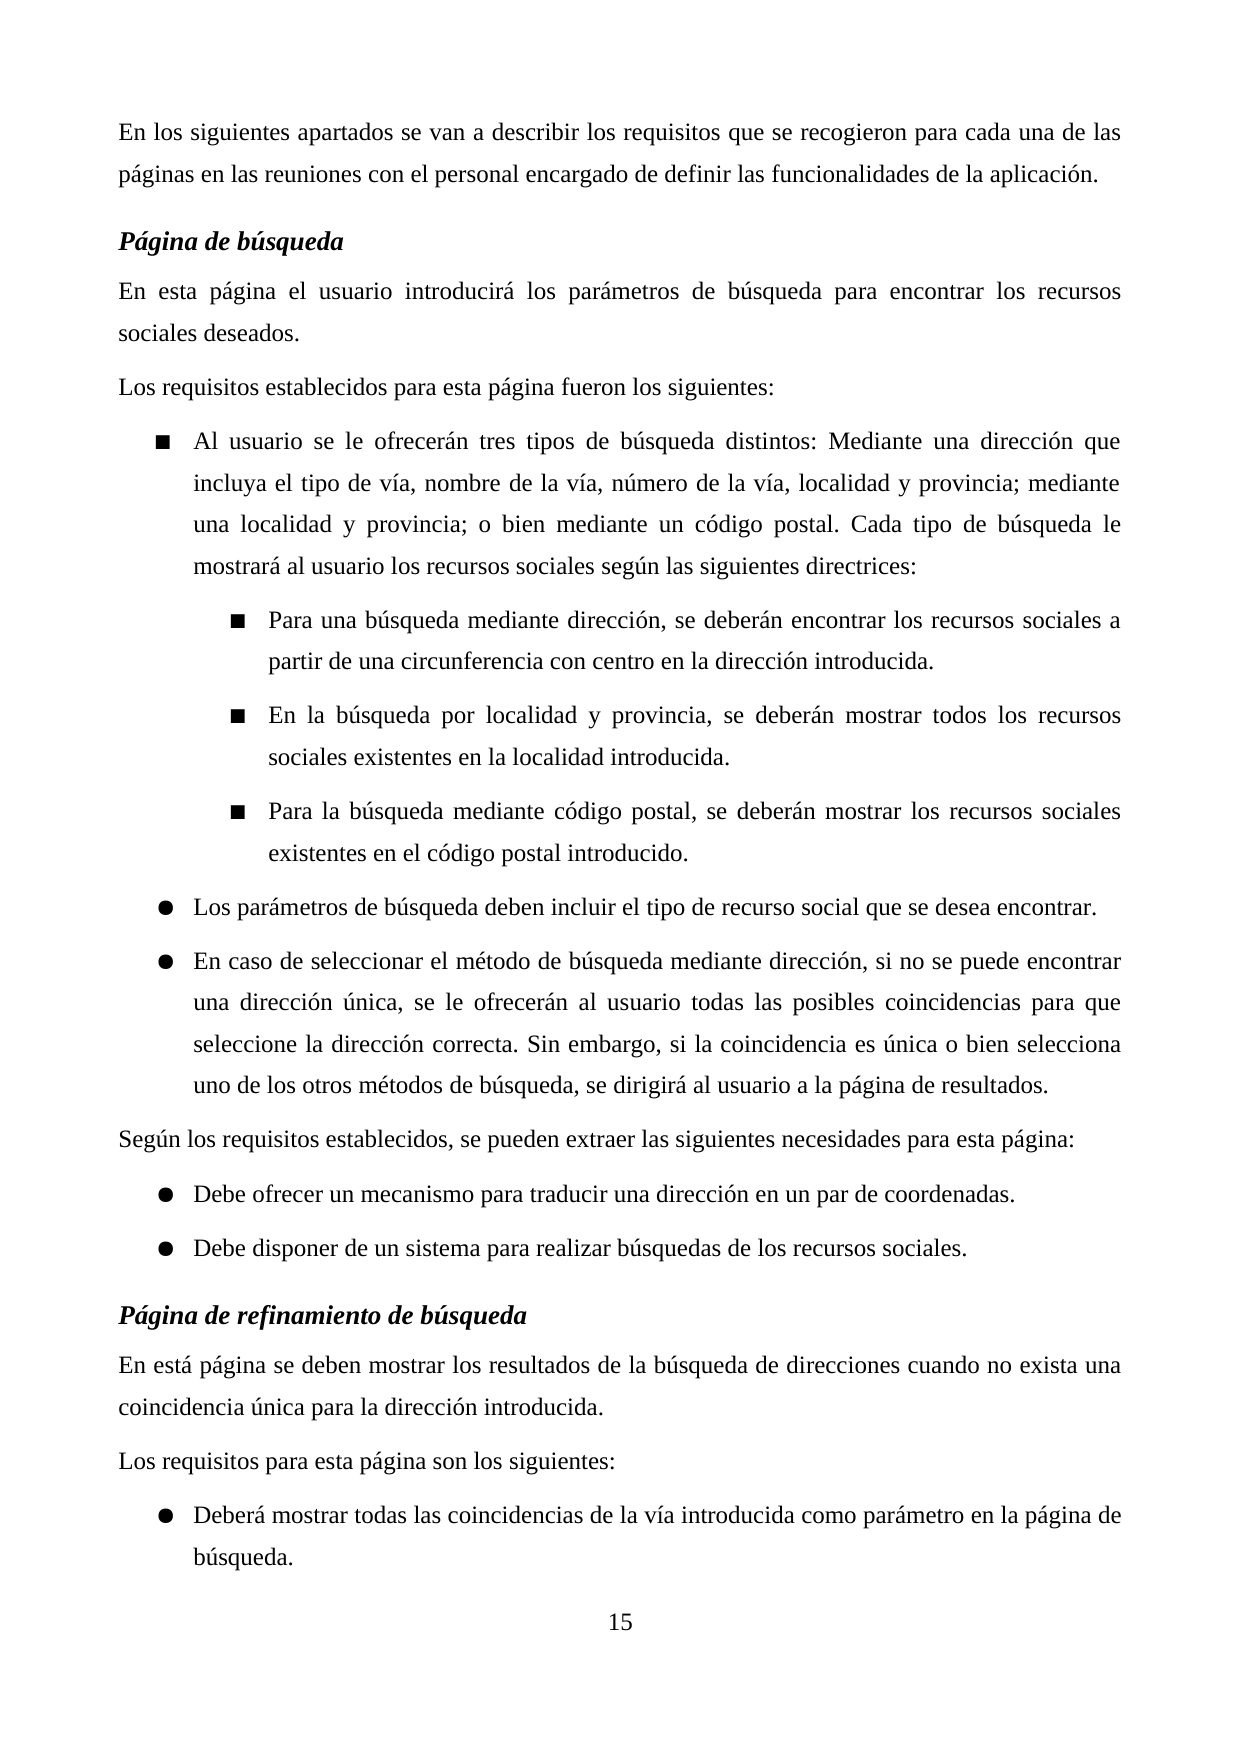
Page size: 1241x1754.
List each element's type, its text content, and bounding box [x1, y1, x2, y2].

subtitle Los parámetros de búsqueda deben incluir el tipo de recurso social que se desea encontrar. [156, 893, 1122, 921]
subtitle En esta página el usuario introducirá los parámetros de búsqueda para encontrar los recursos sociales deseados. [118, 277, 1122, 347]
subtitle Deberá mostrar todas las coincidencias de la vía introducida como parámetro en la página de búsqueda. [156, 1501, 1122, 1571]
subtitle Los requisitos para esta página son los siguientes: [118, 1447, 1122, 1475]
subtitle Debe disponer de un sistema para realizar búsquedas de los recursos sociales. [156, 1234, 1122, 1261]
subtitle En los siguientes apartados se van a describir los requisitos que se recogieron para cada una de las páginas en las reuniones con el personal encargado de definir las funcionalidades de la aplicación. [118, 118, 1122, 187]
subtitle Debe ofrecer un mecanismo para traducir una dirección en un par de coordenadas. [156, 1180, 1122, 1207]
subtitle En caso de seleccionar el método de búsqueda mediante dirección, si no se puede encontrar una dirección única, se le ofrecerán al usuario todas las posibles coincidencias para que seleccione la dirección correcta. Sin embargo, si la coincidencia es única o bien selecciona uno de los otros métodos de búsqueda, se dirigirá al usuario a la página de resultados. [156, 947, 1122, 1099]
subtitle Los requisitos establecidos para esta página fueron los siguientes: [118, 373, 1122, 401]
subtitle Según los requisitos establecidos, se pueden extraer las siguientes necesidades para esta página: [118, 1126, 1122, 1153]
subtitle En está página se deben mostrar los resultados de la búsqueda de direcciones cuando no exista una coincidencia única para la dirección introducida. [118, 1352, 1122, 1421]
subtitle Página de búsqueda [118, 226, 1122, 256]
subtitle En la búsqueda por localidad y provincia, se deberán mostrar todos los recursos sociales existentes en la localidad introducida. [231, 702, 1122, 771]
subtitle Para una búsqueda mediante dirección, se deberán encontrar los recursos sociales a partir de una circunferencia con centro en la dirección introducida. [231, 606, 1122, 675]
subtitle Para la búsqueda mediante código postal, se deberán mostrar los recursos sociales existentes en el código postal introducido. [231, 797, 1122, 866]
subtitle Al usuario se le ofrecerán tres tipos de búsqueda distintos: Mediante una dirección que incluya el tipo de vía, nombre de la vía, número de la vía, localidad y provincia; mediante una localidad y provincia; o bien mediante un código postal. Cada tipo de búsqueda le mostrará al usuario los recursos sociales según las siguientes directrices: [156, 427, 1122, 579]
subtitle Página de refinamiento de búsqueda [118, 1300, 1122, 1330]
